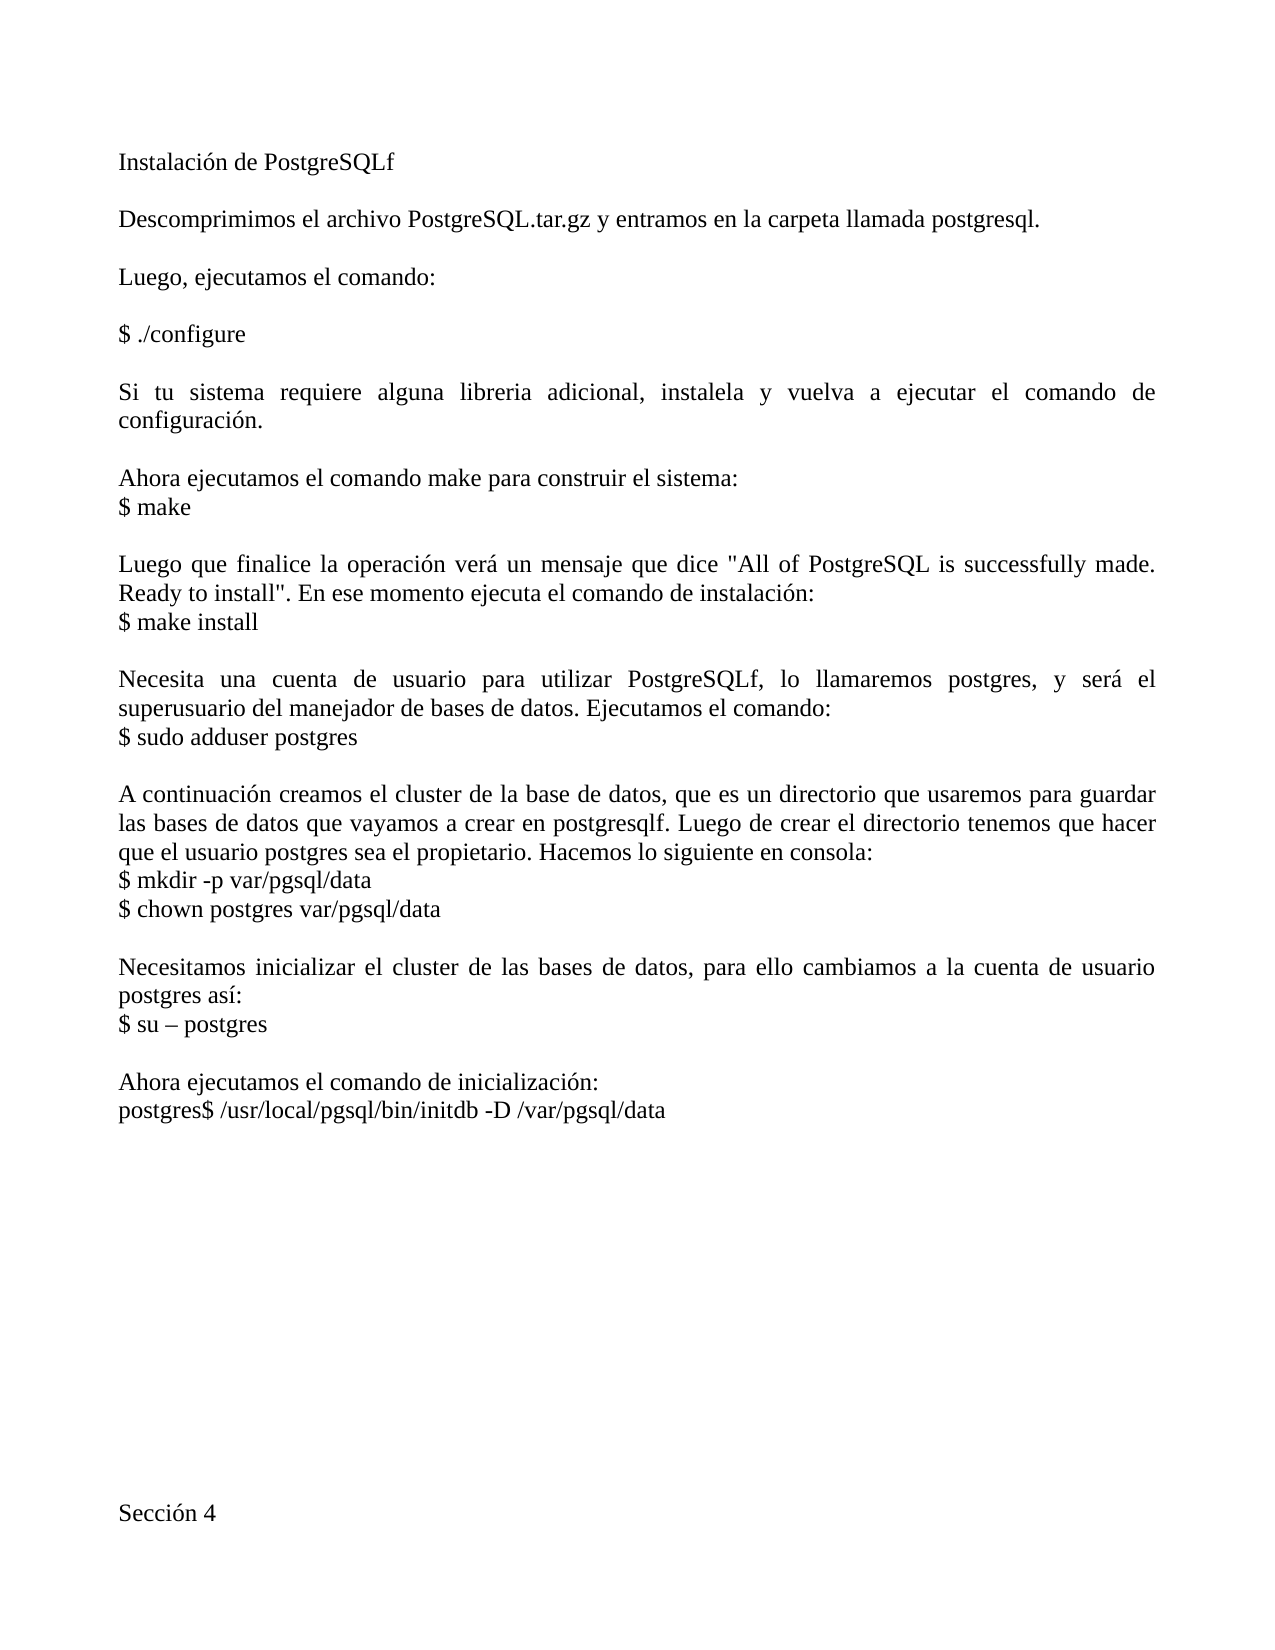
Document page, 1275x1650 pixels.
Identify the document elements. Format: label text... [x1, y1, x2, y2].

text $ make [118, 492, 1157, 521]
text A continuación creamos el cluster de la base de datos, que es un directorio que usaremos para guardar las bases de datos que vayamos a crear en postgresqlf. Luego de crear el directorio tenemos que hacer que el usuario postgres sea el propietario. Hacemos lo siguiente en consola: [118, 779, 1157, 866]
text Ahora ejecutamos el comando make para construir el sistema: [118, 463, 1157, 492]
text $ su – postgres [118, 1009, 1157, 1038]
text Luego que finalice la operación verá un mensaje que dice "All of PostgreSQL is successfully made. Ready to install". En ese momento ejecuta el comando de instalación: [118, 549, 1157, 607]
text Descomprimimos el archivo PostgreSQL.tar.gz y entramos en la carpeta llamada postgresql. [118, 204, 1157, 233]
text Si tu sistema requiere alguna libreria adicional, instalela y vuelva a ejecutar el comando de configuración. [118, 377, 1157, 434]
text Necesita una cuenta de usuario para utilizar PostgreSQLf, lo llamaremos postgres, y será el superusuario del manejador de bases de datos. Ejecutamos el comando: [118, 664, 1157, 722]
text Necesitamos inicializar el cluster de las bases de datos, para ello cambiamos a la cuenta de usuario postgres así: [118, 952, 1157, 1009]
text $ make install [118, 607, 1157, 636]
text $ mkdir -p var/pgsql/data [118, 866, 1157, 894]
text Luego, ejecutamos el comando: [118, 262, 1157, 291]
text $ chown postgres var/pgsql/data [118, 894, 1157, 923]
text Instalación de PostgreSQLf [118, 147, 1157, 176]
text $ ./configure [118, 319, 1157, 348]
text $ sudo adduser postgres [118, 722, 1157, 751]
text Sección 4 [118, 1498, 1157, 1527]
text Ahora ejecutamos el comando de inicialización: [118, 1067, 1157, 1096]
text postgres$ /usr/local/pgsql/bin/initdb -D /var/pgsql/data [118, 1096, 1157, 1124]
